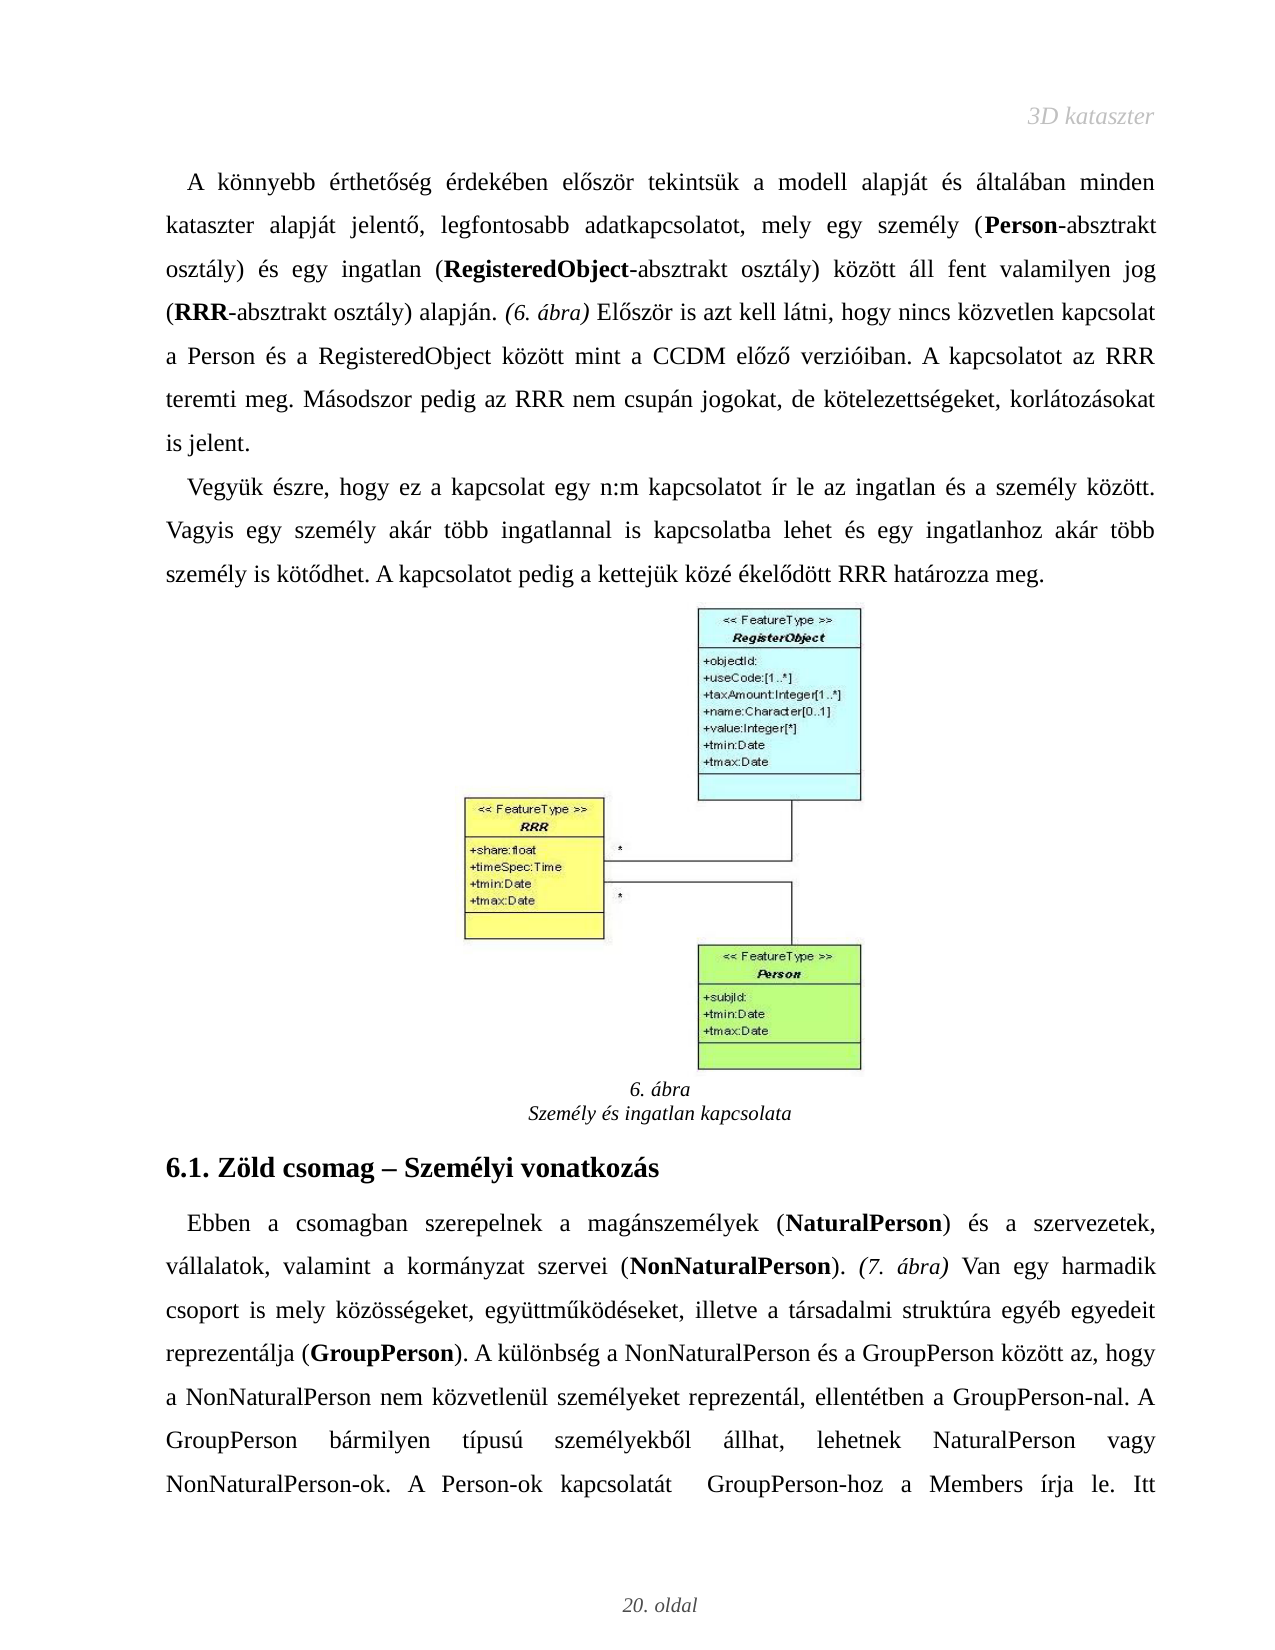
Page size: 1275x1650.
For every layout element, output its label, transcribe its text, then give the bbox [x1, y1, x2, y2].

text 6. ábra [166, 1076, 1156, 1101]
picture [454, 602, 887, 1077]
text A könnyebb érthetőség érdekében először tekintsük a modell alapját és általában minden kataszter alapját jelentő, legfontosabb adatkapcsolatot, mely egy személy (Person-absztrakt osztály) és egy ingatlan (RegisteredObject-absztrakt osztály) között áll fent valamilyen jog (RRR-absztrakt osztály) alapján. (6. ábra) Először is azt kell látni, hogy nincs közvetlen kapcsolat a Person és a RegisteredObject között mint a CCDM előző verzióiban. A kapcsolatot az RRR teremti meg. Másodszor pedig az RRR nem csupán jogokat, de kötelezettségeket, korlátozásokat is jelent. [166, 167, 1156, 457]
subtitle Zöld csomag – Személyi vonatkozás [166, 1150, 1156, 1184]
text Ebben a csomagban szerepelnek a magánszemélyek (NaturalPerson) és a szervezetek, vállalatok, valamint a kormányzat szervei (NonNaturalPerson). (7. ábra) Van egy harmadik csoport is mely közösségeket, együttműködéseket, illetve a társadalmi struktúra egyéb egyedeit reprezentálja (GroupPerson). A különbség a NonNaturalPerson és a GroupPerson között az, hogy a NonNaturalPerson nem közvetlenül személyeket reprezentál, ellentétben a GroupPerson-nal. A GroupPerson bármilyen típusú személyekből állhat, lehetnek NaturalPerson vagy NonNaturalPerson-ok. A Person-ok kapcsolatát GroupPerson-hoz a Members írja le. Itt [166, 1208, 1156, 1498]
text Személy és ingatlan kapcsolata [166, 1101, 1156, 1124]
text Vegyük észre, hogy ez a kapcsolat egy n:m kapcsolatot ír le az ingatlan és a személy között. Vagyis egy személy akár több ingatlannal is kapcsolatba lehet és egy ingatlanhoz akár több személy is kötődhet. A kapcsolatot pedig a kettejük közé ékelődött RRR határozza meg. [166, 471, 1156, 587]
